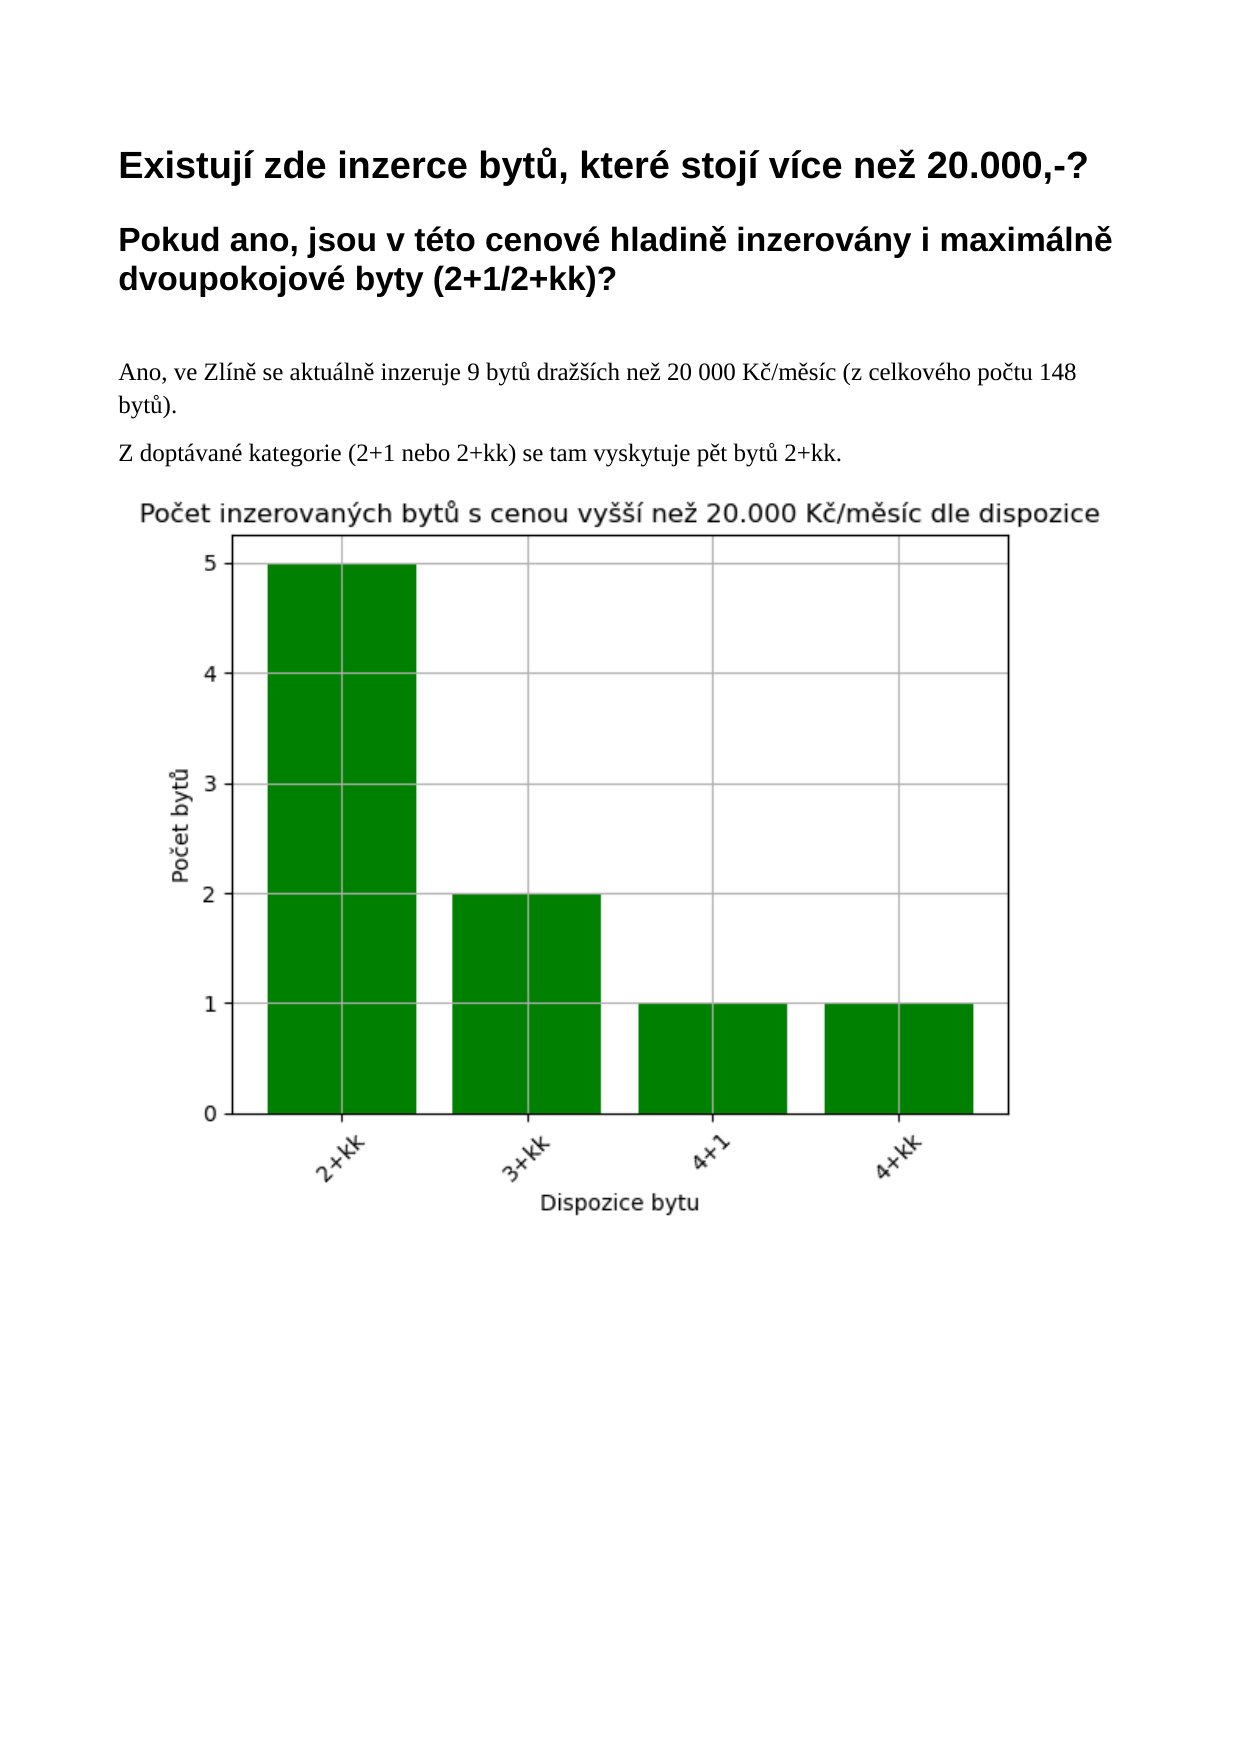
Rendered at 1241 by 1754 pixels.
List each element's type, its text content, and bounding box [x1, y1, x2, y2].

subtitle Existují zde inzerce bytů, které stojí více než 20.000,-? [118, 143, 1122, 187]
picture [124, 485, 1116, 1231]
text Z doptávané kategorie (2+1 nebo 2+kk) se tam vyskytuje pět bytů 2+kk. [118, 438, 1122, 467]
text Ano, ve Zlíně se aktuálně inzeruje 9 bytů dražších než 20 000 Kč/měsíc (z celkového počtu 148 bytů). [118, 357, 1122, 419]
subtitle Pokud ano, jsou v této cenové hladině inzerovány i maximálně dvoupokojové byty (2+1/2+kk)? [118, 220, 1122, 297]
